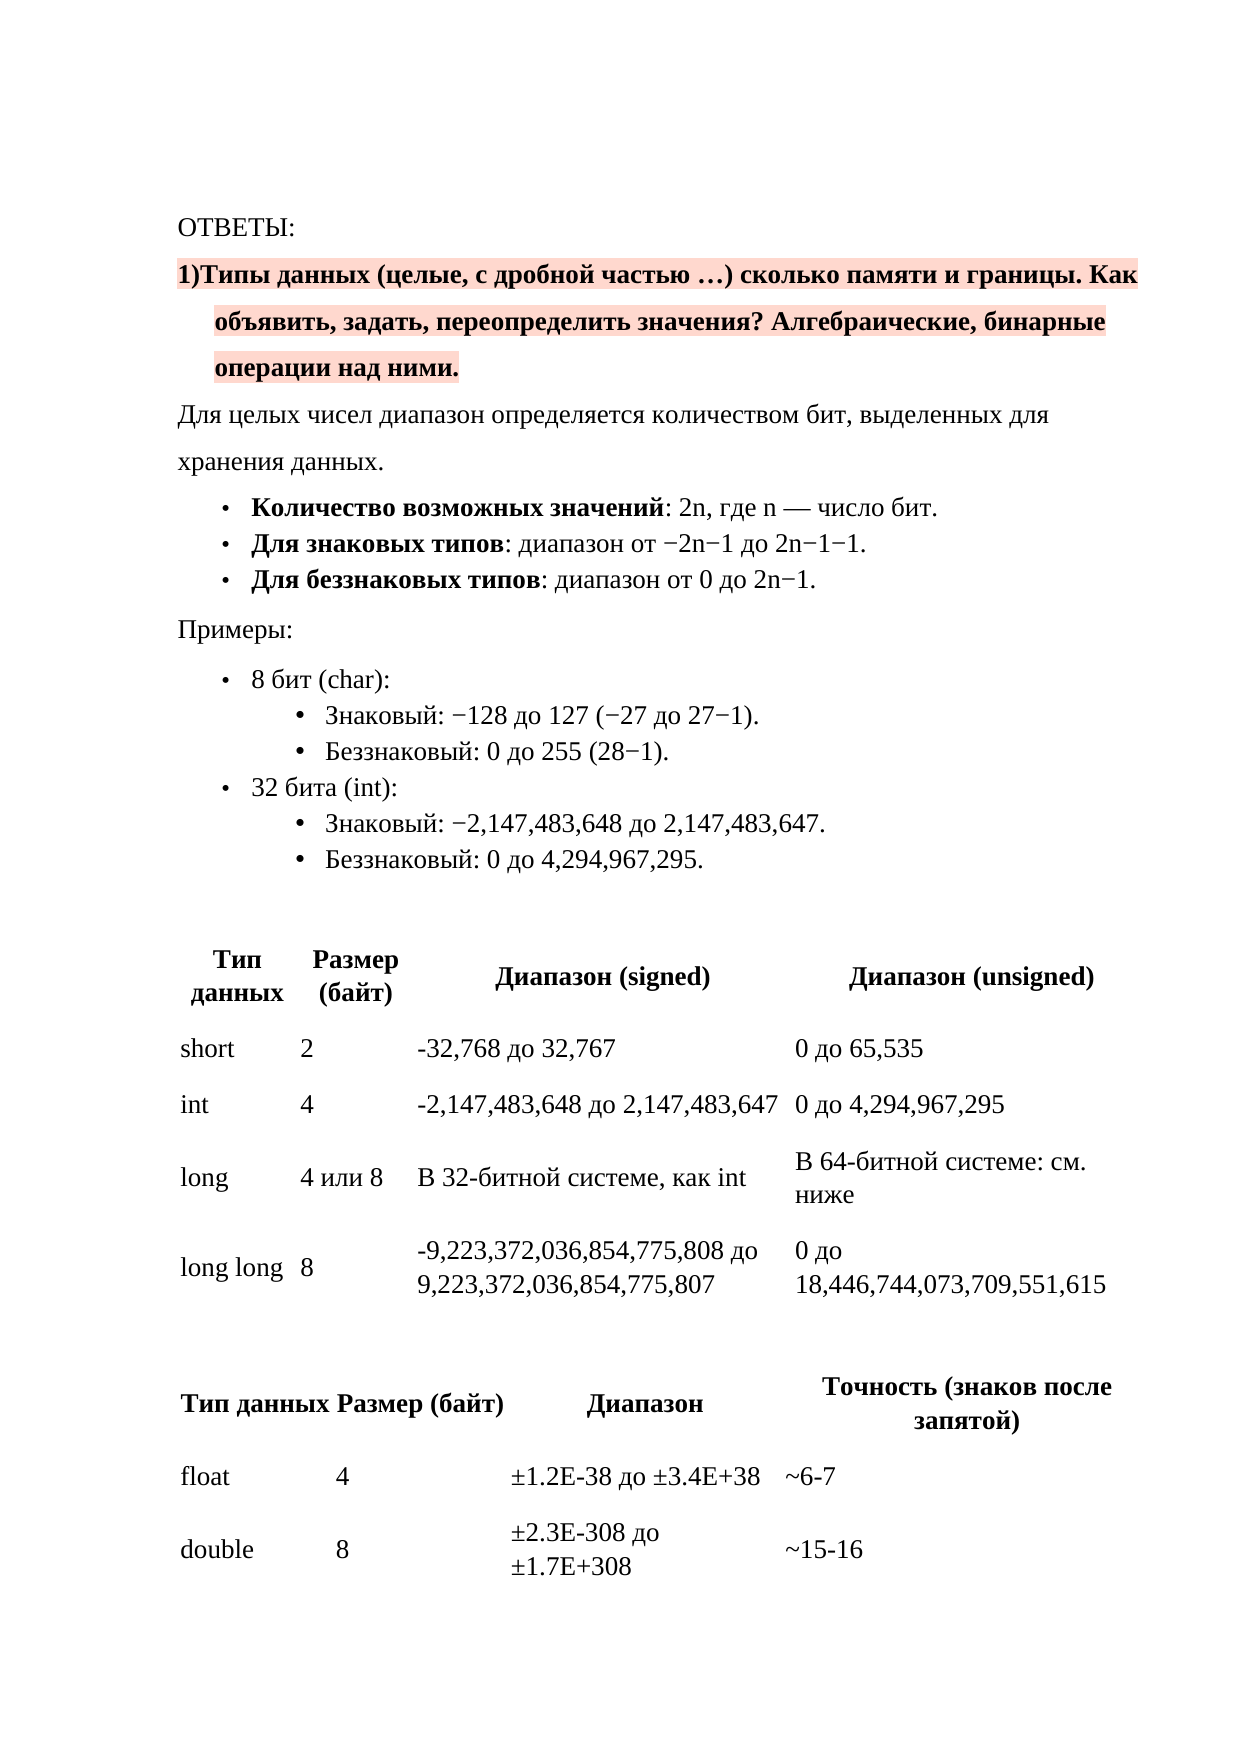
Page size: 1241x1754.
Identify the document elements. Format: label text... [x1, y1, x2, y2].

list Знаковый: −2,147,483,648 до 2,147,483,647. [295, 807, 1152, 838]
table_cell 8 [333, 1513, 508, 1603]
list Для знаковых типов: диапазон от −2n−1 до 2n−1−1. [222, 527, 1152, 558]
table_header Диапазон (signed) [414, 940, 792, 1029]
table_cell double [177, 1513, 333, 1603]
table_cell -2,147,483,648 до 2,147,483,647 [414, 1086, 792, 1142]
list хранения данных. [177, 445, 1152, 476]
table_header Диапазон (unsigned) [792, 940, 1152, 1029]
table_cell 4 [297, 1086, 414, 1142]
list 32 бита (int): [222, 771, 1152, 802]
table_header Точность (знаков после запятой) [782, 1368, 1152, 1457]
table_header Размер (байт) [297, 940, 414, 1029]
table_cell ~15-16 [782, 1513, 1152, 1603]
list Для беззнаковых типов: диапазон от 0 до 2n−1. [222, 563, 1152, 594]
table_cell 2 [297, 1030, 414, 1086]
table_cell 0 до 4,294,967,295 [792, 1086, 1152, 1142]
text Примеры: [177, 613, 1152, 644]
list Беззнаковый: 0 до 255 (28−1). [295, 735, 1152, 766]
list Для целых чисел диапазон определяется количеством бит, выделенных для [177, 398, 1152, 429]
table_cell В 32-битной системе, как int [414, 1142, 792, 1231]
table_cell 4 или 8 [297, 1142, 414, 1231]
table_cell 8 [297, 1231, 414, 1321]
table_cell ~6-7 [782, 1457, 1152, 1513]
list Беззнаковый: 0 до 4,294,967,295. [295, 843, 1152, 874]
table_cell int [177, 1086, 297, 1142]
table_cell 0 до 65,535 [792, 1030, 1152, 1086]
list Количество возможных значений: 2n, где n — число бит. [222, 491, 1152, 523]
table_cell ±2.3E-308 до ±1.7E+308 [508, 1513, 782, 1603]
table_cell -32,768 до 32,767 [414, 1030, 792, 1086]
table_cell -9,223,372,036,854,775,808 до 9,223,372,036,854,775,807 [414, 1231, 792, 1321]
table_header Диапазон [508, 1368, 782, 1457]
table_cell 0 до 18,446,744,073,709,551,615 [792, 1231, 1152, 1321]
table_cell 4 [333, 1457, 508, 1513]
table_cell short [177, 1030, 297, 1086]
table_cell long long [177, 1231, 297, 1321]
table_cell long [177, 1142, 297, 1231]
table_header Тип данных [177, 940, 297, 1029]
list 1)Типы данных (целые, с дробной частью …) сколько памяти и границы. Как объявить, задать, переопределить значения? Алгебраические, бинарные операции над ними. [177, 258, 1152, 383]
table_cell float [177, 1457, 333, 1513]
table_header Тип данных [177, 1368, 333, 1457]
table_header Размер (байт) [333, 1368, 508, 1457]
list ОТВЕТЫ: [177, 211, 1152, 243]
list 8 бит (char): [222, 663, 1152, 695]
table_cell ±1.2E-38 до ±3.4E+38 [508, 1457, 782, 1513]
list Знаковый: −128 до 127 (−27 до 27−1). [295, 699, 1152, 731]
table_cell В 64-битной системе: см. ниже [792, 1142, 1152, 1231]
